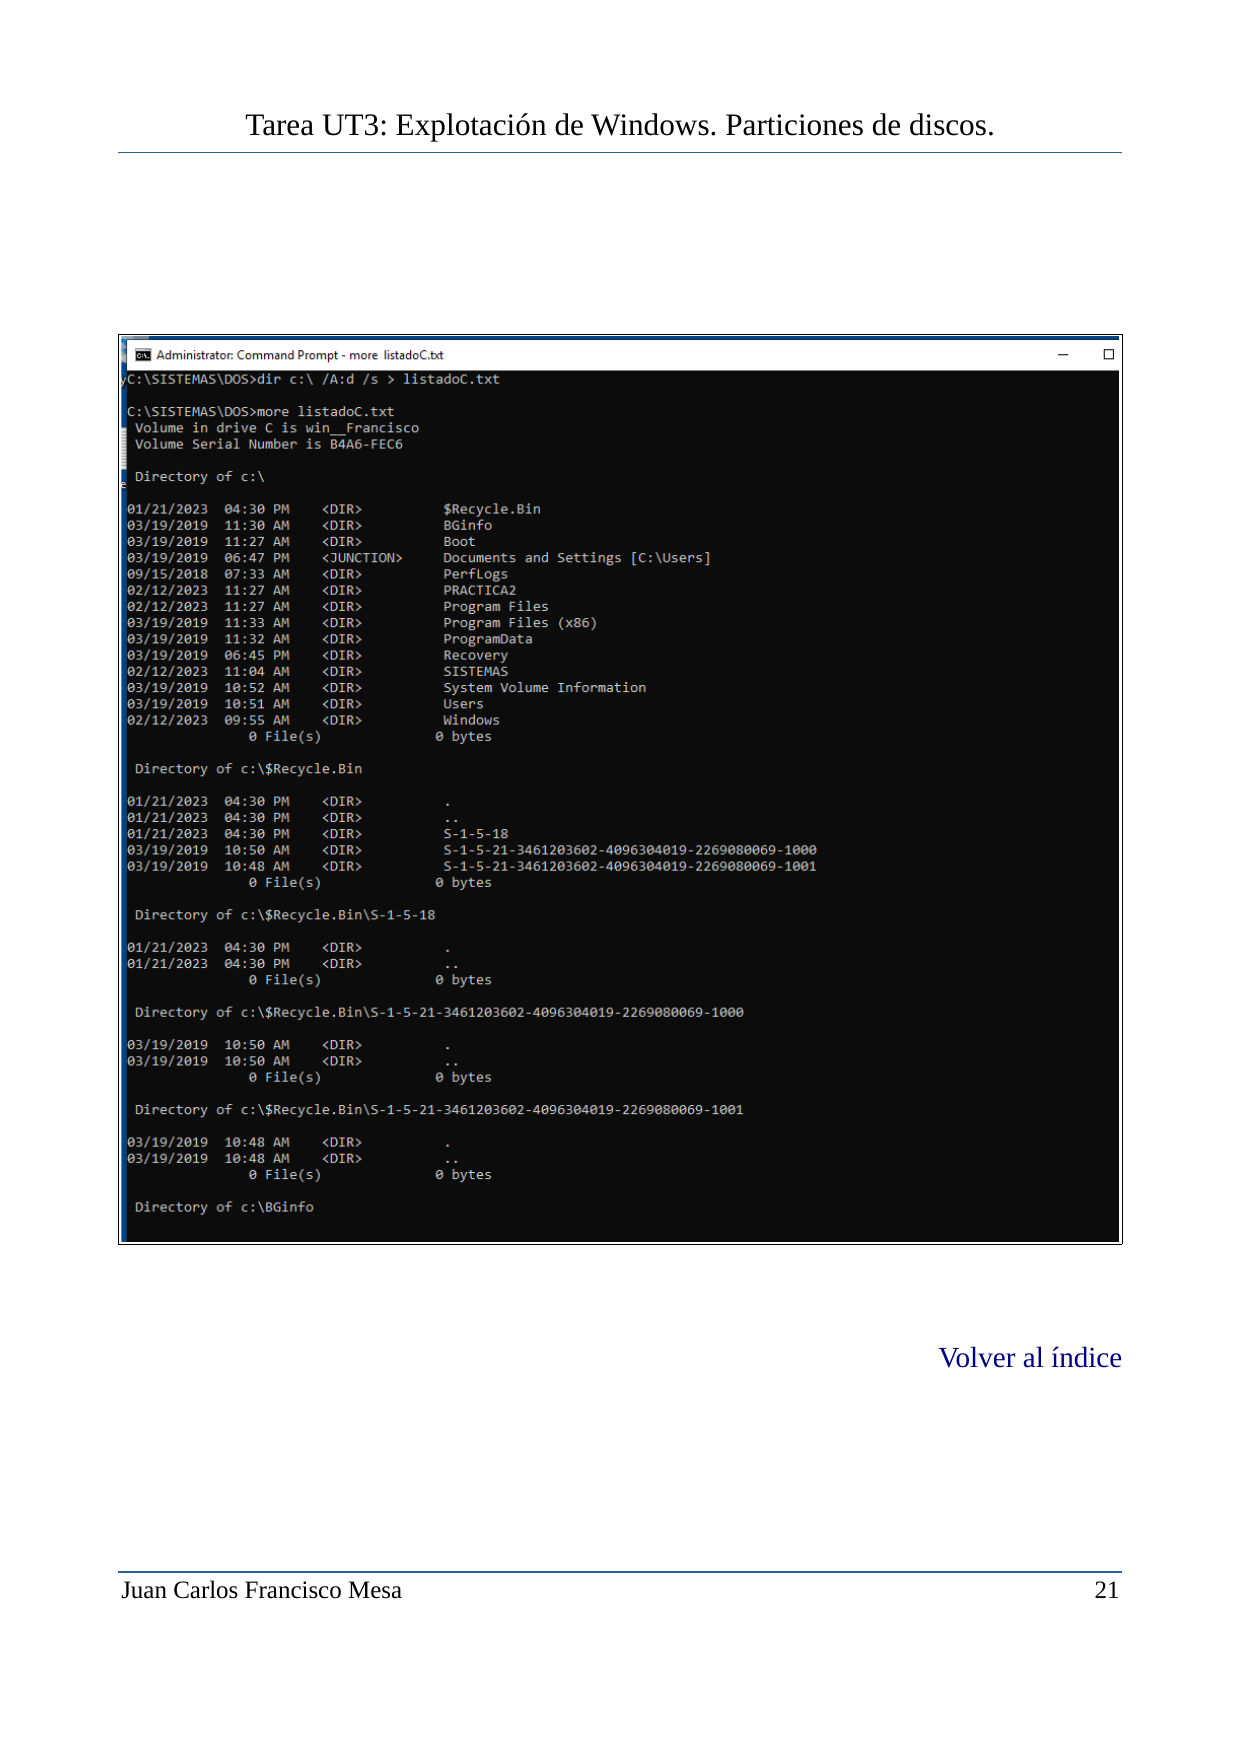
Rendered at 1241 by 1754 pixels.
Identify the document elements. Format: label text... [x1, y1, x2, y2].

text Volver al índice [118, 1340, 1122, 1374]
picture [121, 336, 1119, 1242]
